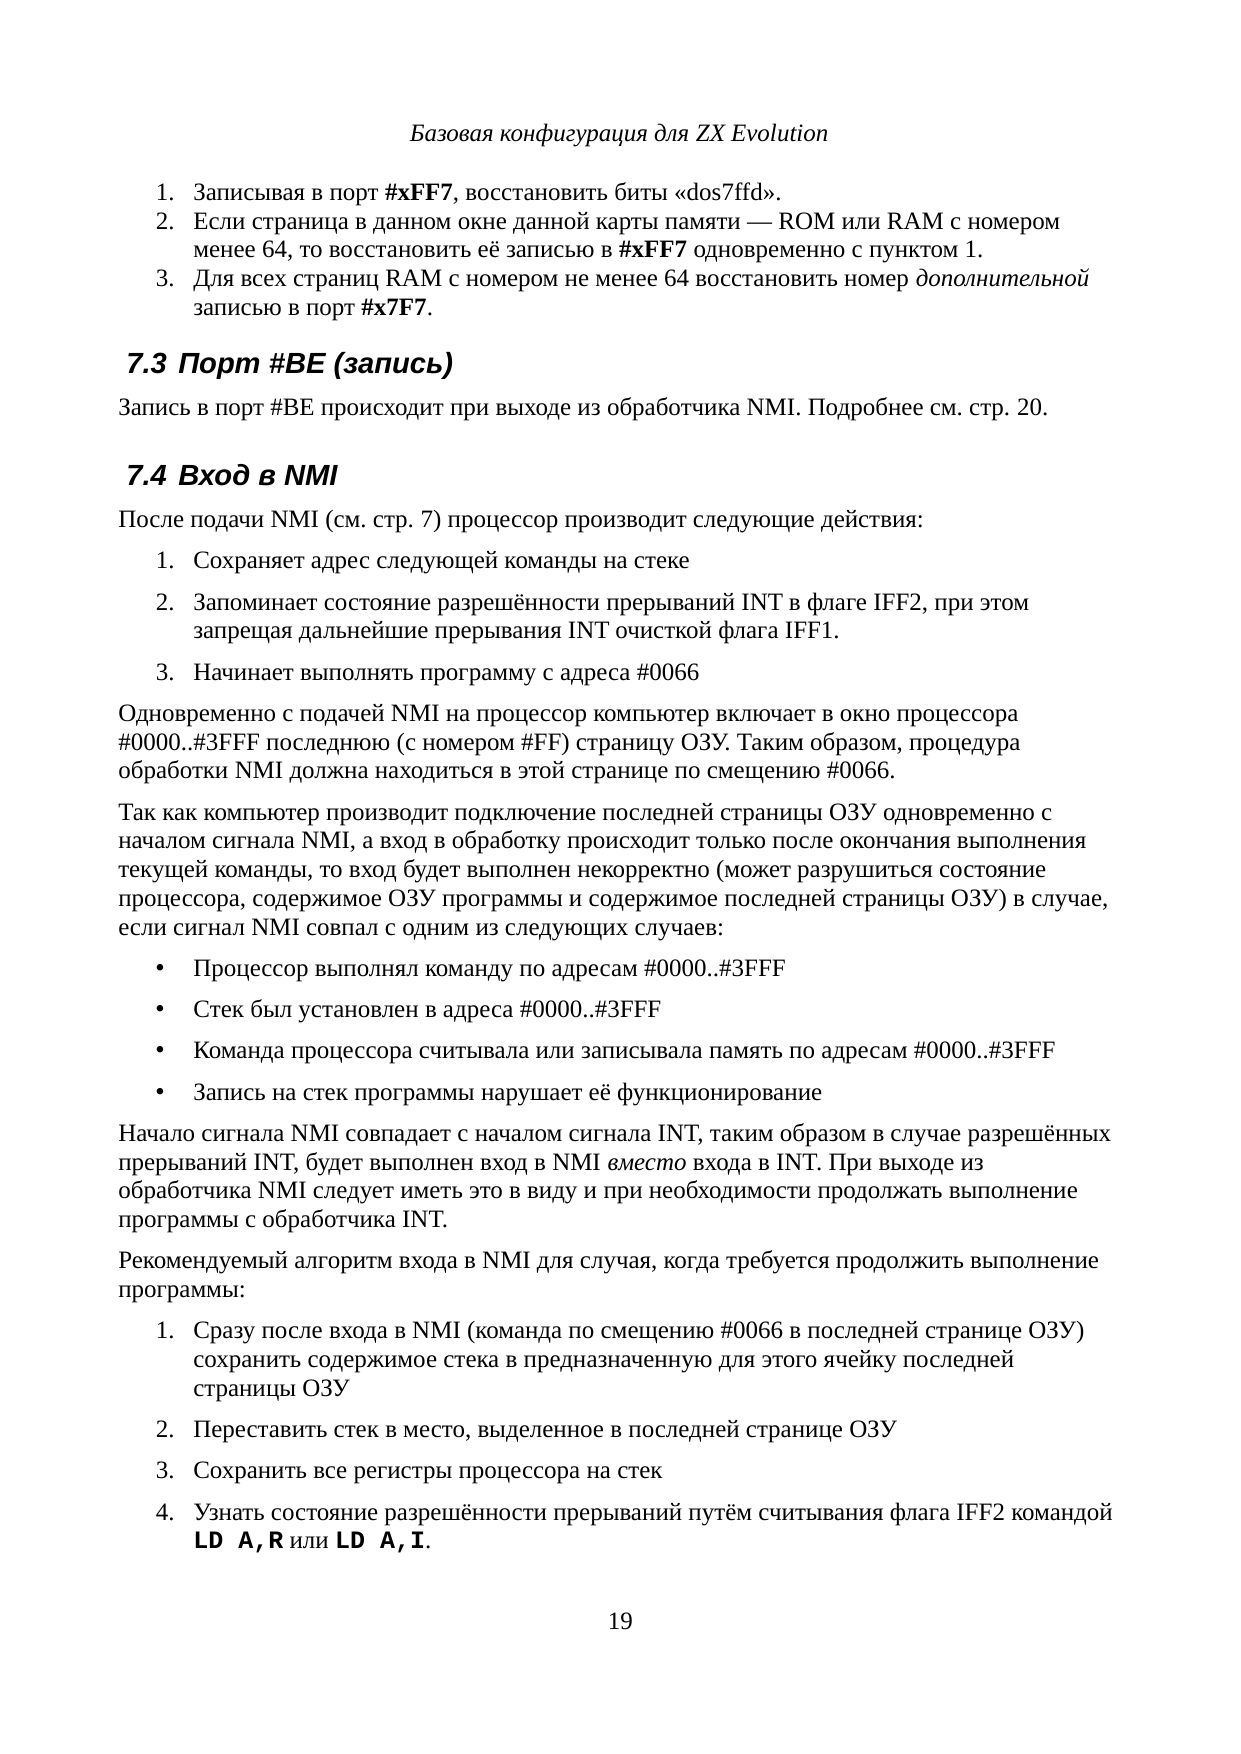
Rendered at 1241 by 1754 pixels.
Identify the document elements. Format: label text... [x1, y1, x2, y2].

text Начало сигнала NMI совпадает с началом сигнала INT, таким образом в случае разрешённых прерываний INT, будет выполнен вход в NMI вместо входа в INT. При выходе из обработчика NMI следует иметь это в виду и при необходимости продолжать выполнение программы с обработчика INT. [118, 1118, 1122, 1233]
list Для всех страниц RAM с номером не менее 64 восстановить номер дополнительной записью в порт #x7F7. [156, 263, 1122, 321]
text Так как компьютер производит подключение последней страницы ОЗУ одновременно с началом сигнала NMI, а вход в обработку происходит только после окончания выполнения текущей команды, то вход будет выполнен некорректно (может разрушиться состояние процессора, содержимое ОЗУ программы и содержимое последней страницы ОЗУ) в случае, если сигнал NMI совпал с одним из следующих случаев: [118, 797, 1122, 940]
list Сразу после входа в NMI (команда по смещению #0066 в последней странице ОЗУ) сохранить содержимое стека в предназначенную для этого ячейку последней страницы ОЗУ [156, 1315, 1122, 1402]
text Запись в порт #BE происходит при выходе из обработчика NMI. Подробнее см. стр. 20. [118, 392, 1122, 421]
list Запись на стек программы нарушает её функционирование [156, 1077, 1122, 1105]
list Сохранить все регистры процессора на стек [156, 1455, 1122, 1484]
list Сохраняет адрес следующей команды на стеке [156, 545, 1122, 574]
list Команда процессора считывала или записывала память по адресам #0000..#3FFF [156, 1035, 1122, 1064]
list Переставить стек в место, выделенное в последней странице ОЗУ [156, 1414, 1122, 1443]
list Процессор выполнял команду по адресам #0000..#3FFF [156, 953, 1122, 982]
text После подачи NMI (см. стр. 7) процессор производит следующие действия: [118, 504, 1122, 533]
text Рекомендуемый алгоритм входа в NMI для случая, когда требуется продолжить выполнение программы: [118, 1245, 1122, 1303]
list Запоминает состояние разрешённости прерываний INT в флаге IFF2, при этом запрещая дальнейшие прерывания INT очисткой флага IFF1. [156, 587, 1122, 644]
subtitle Вход в NMI [118, 458, 1122, 492]
list Начинает выполнять программу с адреса #0066 [156, 657, 1122, 685]
subtitle Порт #BE (запись) [118, 346, 1122, 379]
list Узнать состояние разрешённости прерываний путём считывания флага IFF2 командой LD A,R или LD A,I. [156, 1497, 1122, 1556]
list Cтек был установлен в адреса #0000..#3FFF [156, 994, 1122, 1023]
text Одновременно с подачей NMI на процессор компьютер включает в окно процессора #0000..#3FFF последнюю (с номером #FF) страницу ОЗУ. Таким образом, процедура обработки NMI должна находиться в этой странице по смещению #0066. [118, 698, 1122, 784]
list Записывая в порт #xFF7, восстановить биты «dos7ffd». [156, 177, 1122, 206]
list Если страница в данном окне данной карты памяти — ROM или RAM с номером менее 64, то восстановить её записью в #xFF7 одновременно с пунктом 1. [156, 206, 1122, 263]
